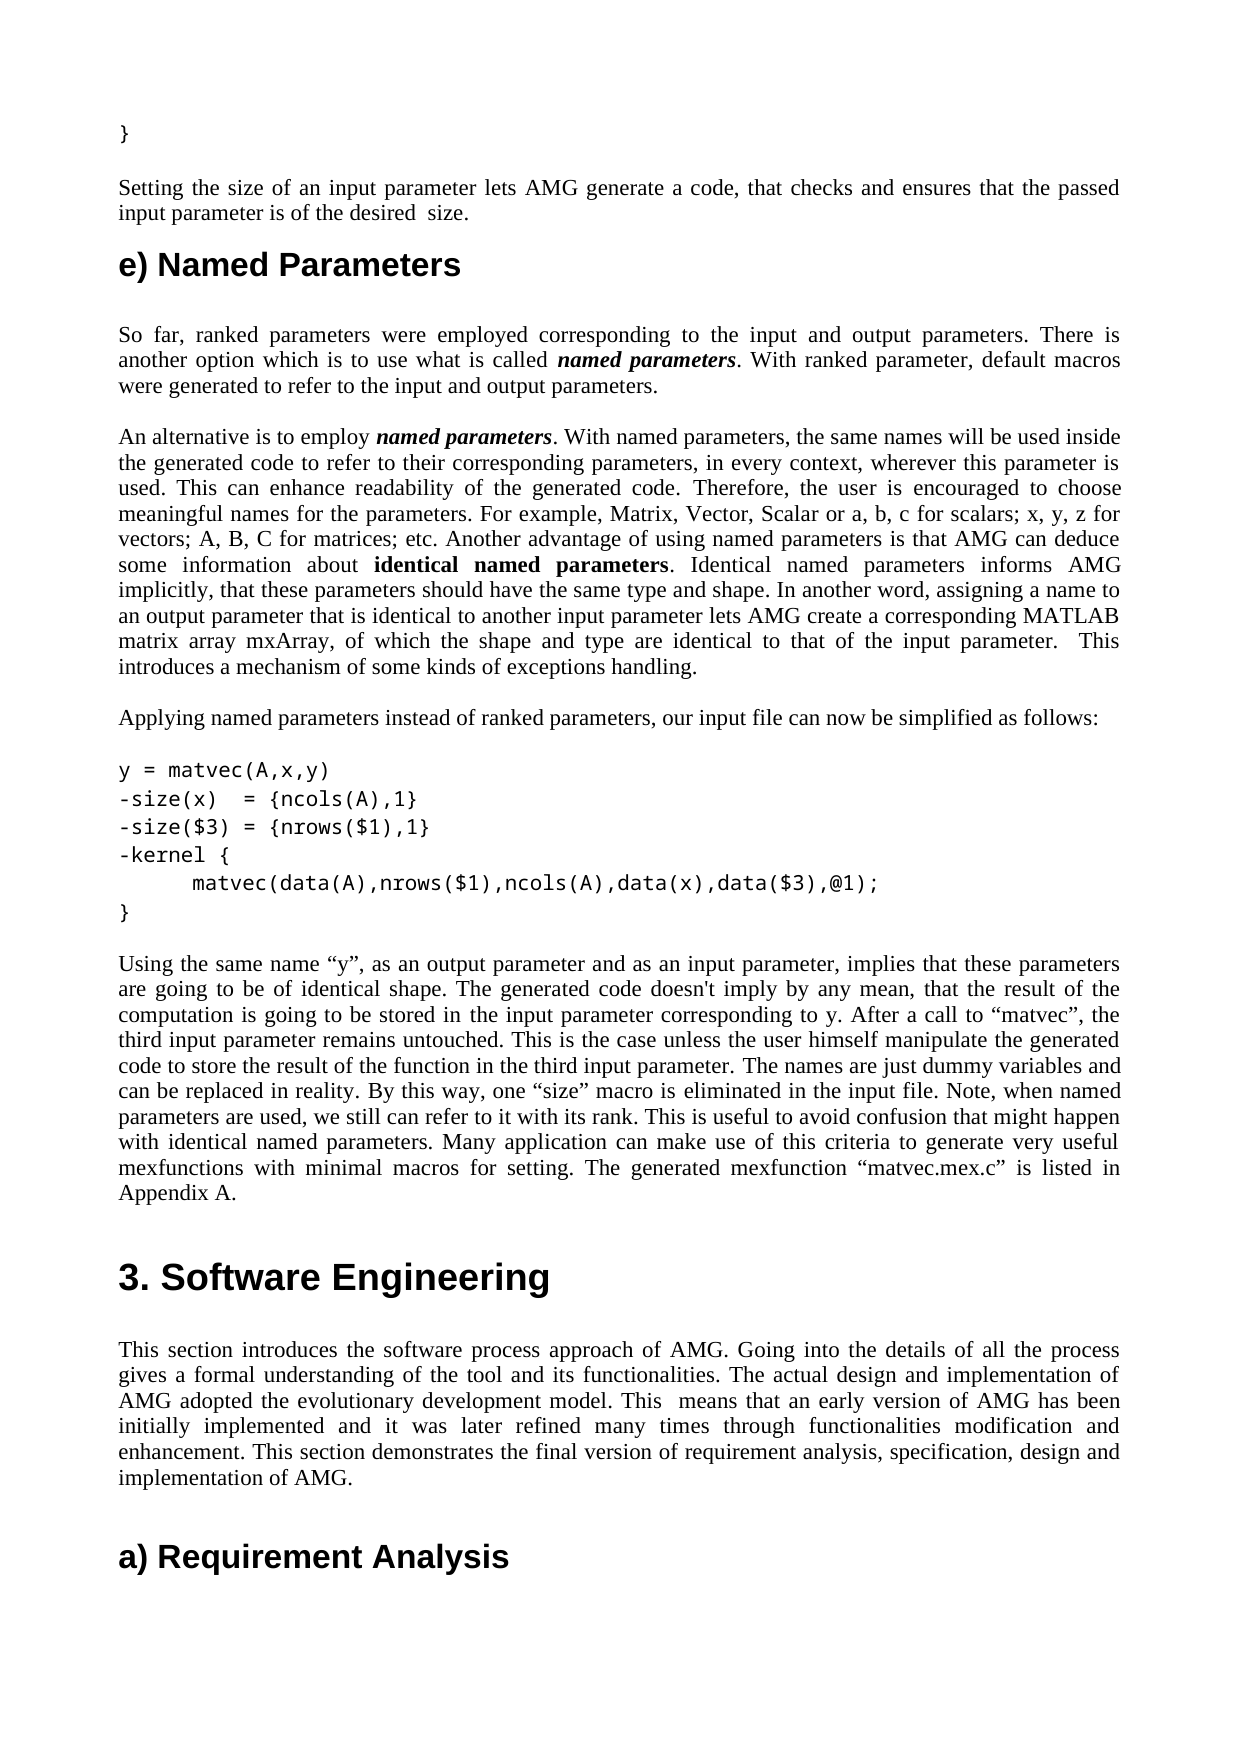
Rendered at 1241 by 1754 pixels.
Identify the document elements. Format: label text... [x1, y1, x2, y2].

text Applying named parameters instead of ranked parameters, our input file can now be simplified as follows: [118, 704, 1122, 730]
text -kernel { [118, 840, 1122, 868]
text Setting the size of an input parameter lets AMG generate a code, that checks and ensures that the passed input parameter is of the desired size. [118, 174, 1122, 226]
subtitle Named Parameters [118, 246, 1122, 284]
text So far, ranked parameters were employed corresponding to the input and output parameters. There is another option which is to use what is called named parameters. With ranked parameter, default macros were generated to refer to the input and output parameters. [118, 322, 1122, 398]
subtitle Software Engineering [118, 1256, 1122, 1299]
text } [118, 897, 1122, 925]
subtitle Requirement Analysis [118, 1538, 1122, 1576]
text } [118, 118, 1122, 146]
text y = matvec(A,x,y) [118, 756, 1122, 784]
text This section introduces the software process approach of AMG. Going into the details of all the process gives a formal understanding of the tool and its functionalities. The actual design and implementation of AMG adopted the evolutionary development model. This means that an early version of AMG has been initially implemented and it was later refined many times through functionalities modification and enhancement. This section demonstrates the final version of requirement analysis, specification, design and implementation of AMG. [118, 1337, 1122, 1490]
text matvec(data(A),nrows($1),ncols(A),data(x),data($3),@1); [118, 868, 1122, 897]
text -size(x) = {ncols(A),1} [118, 784, 1122, 812]
text An alternative is to employ named parameters. With named parameters, the same names will be used inside the generated code to refer to their corresponding parameters, in every context, wherever this parameter is used. This can enhance readability of the generated code. Therefore, the user is encouraged to choose meaningful names for the parameters. For example, Matrix, Vector, Scalar or a, b, c for scalars; x, y, z for vectors; A, B, C for matrices; etc. Another advantage of using named parameters is that AMG can deduce some information about identical named parameters. Identical named parameters informs AMG implicitly, that these parameters should have the same type and shape. In another word, assigning a name to an output parameter that is identical to another input parameter lets AMG create a corresponding MATLAB matrix array mxArray, of which the shape and type are identical to that of the input parameter. This introduces a mechanism of some kinds of exceptions handling. [118, 424, 1122, 679]
text Using the same name “y”, as an output parameter and as an input parameter, implies that these parameters are going to be of identical shape. The generated code doesn't imply by any mean, that the result of the computation is going to be stored in the input parameter corresponding to y. After a call to “matvec”, the third input parameter remains untouched. This is the case unless the user himself manipulate the generated code to store the result of the function in the third input parameter. The names are just dummy variables and can be replaced in reality. By this way, one “size” macro is eliminated in the input file. Note, when named parameters are used, we still can refer to it with its rank. This is useful to avoid confusion that might happen with identical named parameters. Many application can make use of this criteria to generate very useful mexfunctions with minimal macros for setting. The generated mexfunction “matvec.mex.c” is listed in Appendix A. [118, 951, 1122, 1206]
text -size($3) = {nrows($1),1} [118, 812, 1122, 840]
